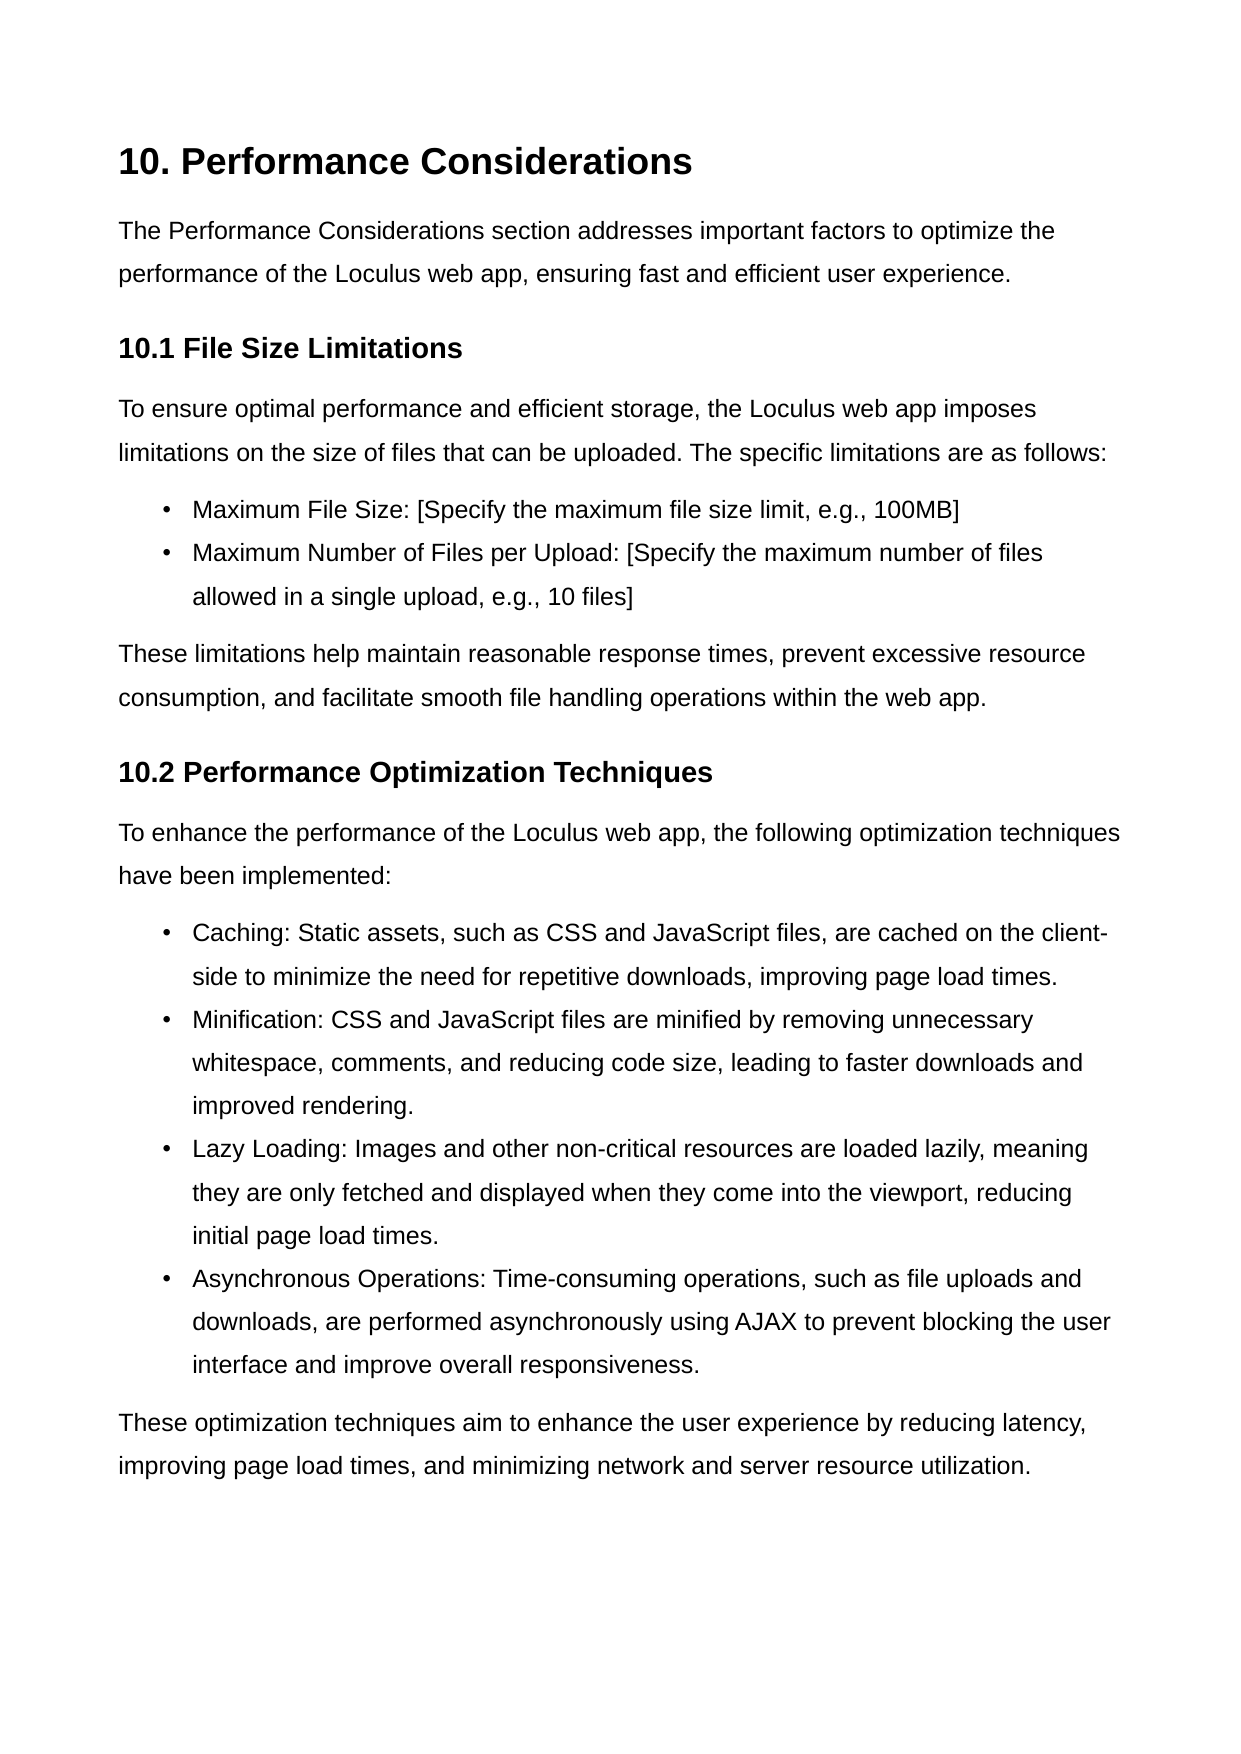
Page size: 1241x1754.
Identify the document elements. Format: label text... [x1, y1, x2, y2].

subtitle 10.1 File Size Limitations [118, 332, 1122, 365]
text These limitations help maintain reasonable response times, prevent excessive resource consumption, and facilitate smooth file handling operations within the web app. [118, 639, 1122, 711]
list Asynchronous Operations: Time-consuming operations, such as file uploads and downloads, are performed asynchronously using AJAX to prevent blocking the user interface and improve overall responsiveness. [162, 1264, 1122, 1379]
list Caching: Static assets, such as CSS and JavaScript files, are cached on the client-side to minimize the need for repetitive downloads, improving page load times. [162, 918, 1122, 990]
text To ensure optimal performance and efficient storage, the Loculus web app imposes limitations on the size of files that can be uploaded. The specific limitations are as follows: [118, 394, 1122, 466]
list Maximum Number of Files per Upload: [Specify the maximum number of files allowed in a single upload, e.g., 10 files] [162, 538, 1122, 610]
list Maximum File Size: [Specify the maximum file size limit, e.g., 100MB] [162, 495, 1122, 524]
subtitle 10. Performance Considerations [118, 139, 1122, 182]
subtitle 10.2 Performance Optimization Techniques [118, 755, 1122, 788]
list Lazy Loading: Images and other non-critical resources are loaded lazily, meaning they are only fetched and displayed when they come into the viewport, reducing initial page load times. [162, 1134, 1122, 1249]
list Minification: CSS and JavaScript files are minified by removing unnecessary whitespace, comments, and reducing code size, leading to faster downloads and improved rendering. [162, 1005, 1122, 1120]
text These optimization techniques aim to enhance the user experience by reducing latency, improving page load times, and minimizing network and server resource utilization. [118, 1408, 1122, 1480]
text The Performance Considerations section addresses important factors to optimize the performance of the Loculus web app, ensuring fast and efficient user experience. [118, 216, 1122, 288]
text To enhance the performance of the Loculus web app, the following optimization techniques have been implemented: [118, 818, 1122, 889]
